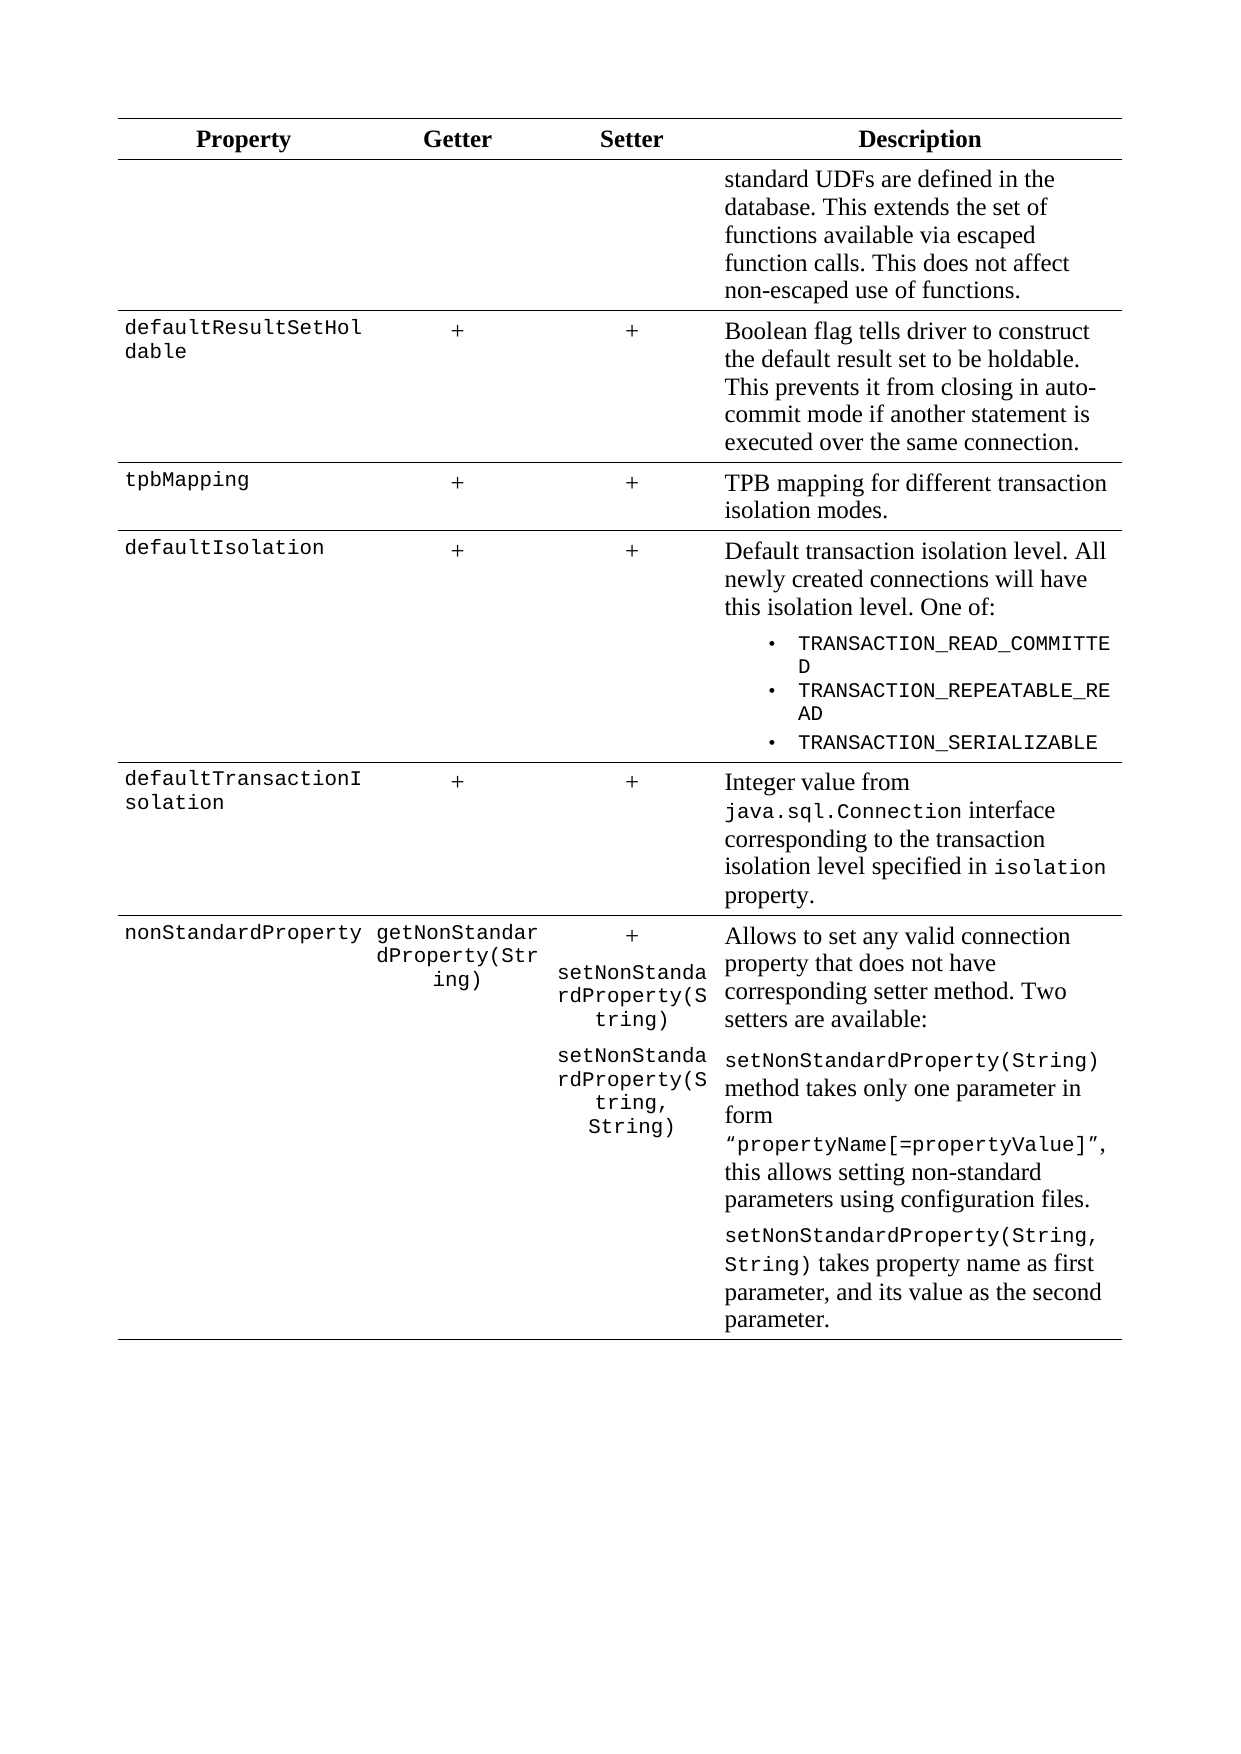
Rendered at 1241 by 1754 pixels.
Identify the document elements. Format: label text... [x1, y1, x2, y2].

table_cell [118, 160, 369, 310]
table_cell + [546, 763, 718, 915]
table_cell + [369, 531, 546, 762]
table_cell defaultIsolation [118, 531, 369, 762]
table_cell [546, 160, 718, 310]
table_cell Allows to set any valid connection property that does not have corresponding setter method. Two setters are available: setNonStandardProperty(String) method takes only one parameter in form “propertyName[=propertyValue]”, this allows setting non-standard parameters using configuration files. setNonStandardProperty(String, String) takes property name as first parameter, and its value as the second parameter. [718, 916, 1122, 1339]
table_cell defaultTransactionIsolation [118, 763, 369, 915]
table_cell nonStandardProperty [118, 916, 369, 1339]
table_cell standard UDFs are defined in the database. This extends the set of functions available via escaped function calls. This does not affect non-escaped use of functions. [718, 160, 1122, 310]
table_cell + [546, 311, 718, 462]
table_header Getter [369, 119, 546, 159]
table_header Setter [546, 119, 718, 159]
table_cell + [369, 763, 546, 915]
table_cell Integer value from java.sql.Connection interface corresponding to the transaction isolation level specified in isolation property. [718, 763, 1122, 915]
table_cell Boolean flag tells driver to construct the default result set to be holdable. This prevents it from closing in auto-commit mode if another statement is executed over the same connection. [718, 311, 1122, 462]
table_cell defaultResultSetHoldable [118, 311, 369, 462]
table_cell tpbMapping [118, 463, 369, 530]
table_header Property [118, 119, 369, 159]
table_cell + [546, 531, 718, 762]
table_cell Default transaction isolation level. All newly created connections will have this isolation level. One of: TRANSACTION_READ_COMMITTED TRANSACTION_REPEATABLE_READ TRANSACTION_SERIALIZABLE [718, 531, 1122, 762]
table_cell + [369, 311, 546, 462]
table_cell getNonStandardProperty(String) [369, 916, 546, 1339]
table_cell + [369, 463, 546, 530]
table_cell [369, 160, 546, 310]
table_header Description [718, 119, 1122, 159]
table_cell + [546, 463, 718, 530]
table_cell TPB mapping for different transaction isolation modes. [718, 463, 1122, 530]
table_cell + setNonStandardProperty(String) setNonStandardProperty(String, String) [546, 916, 718, 1339]
